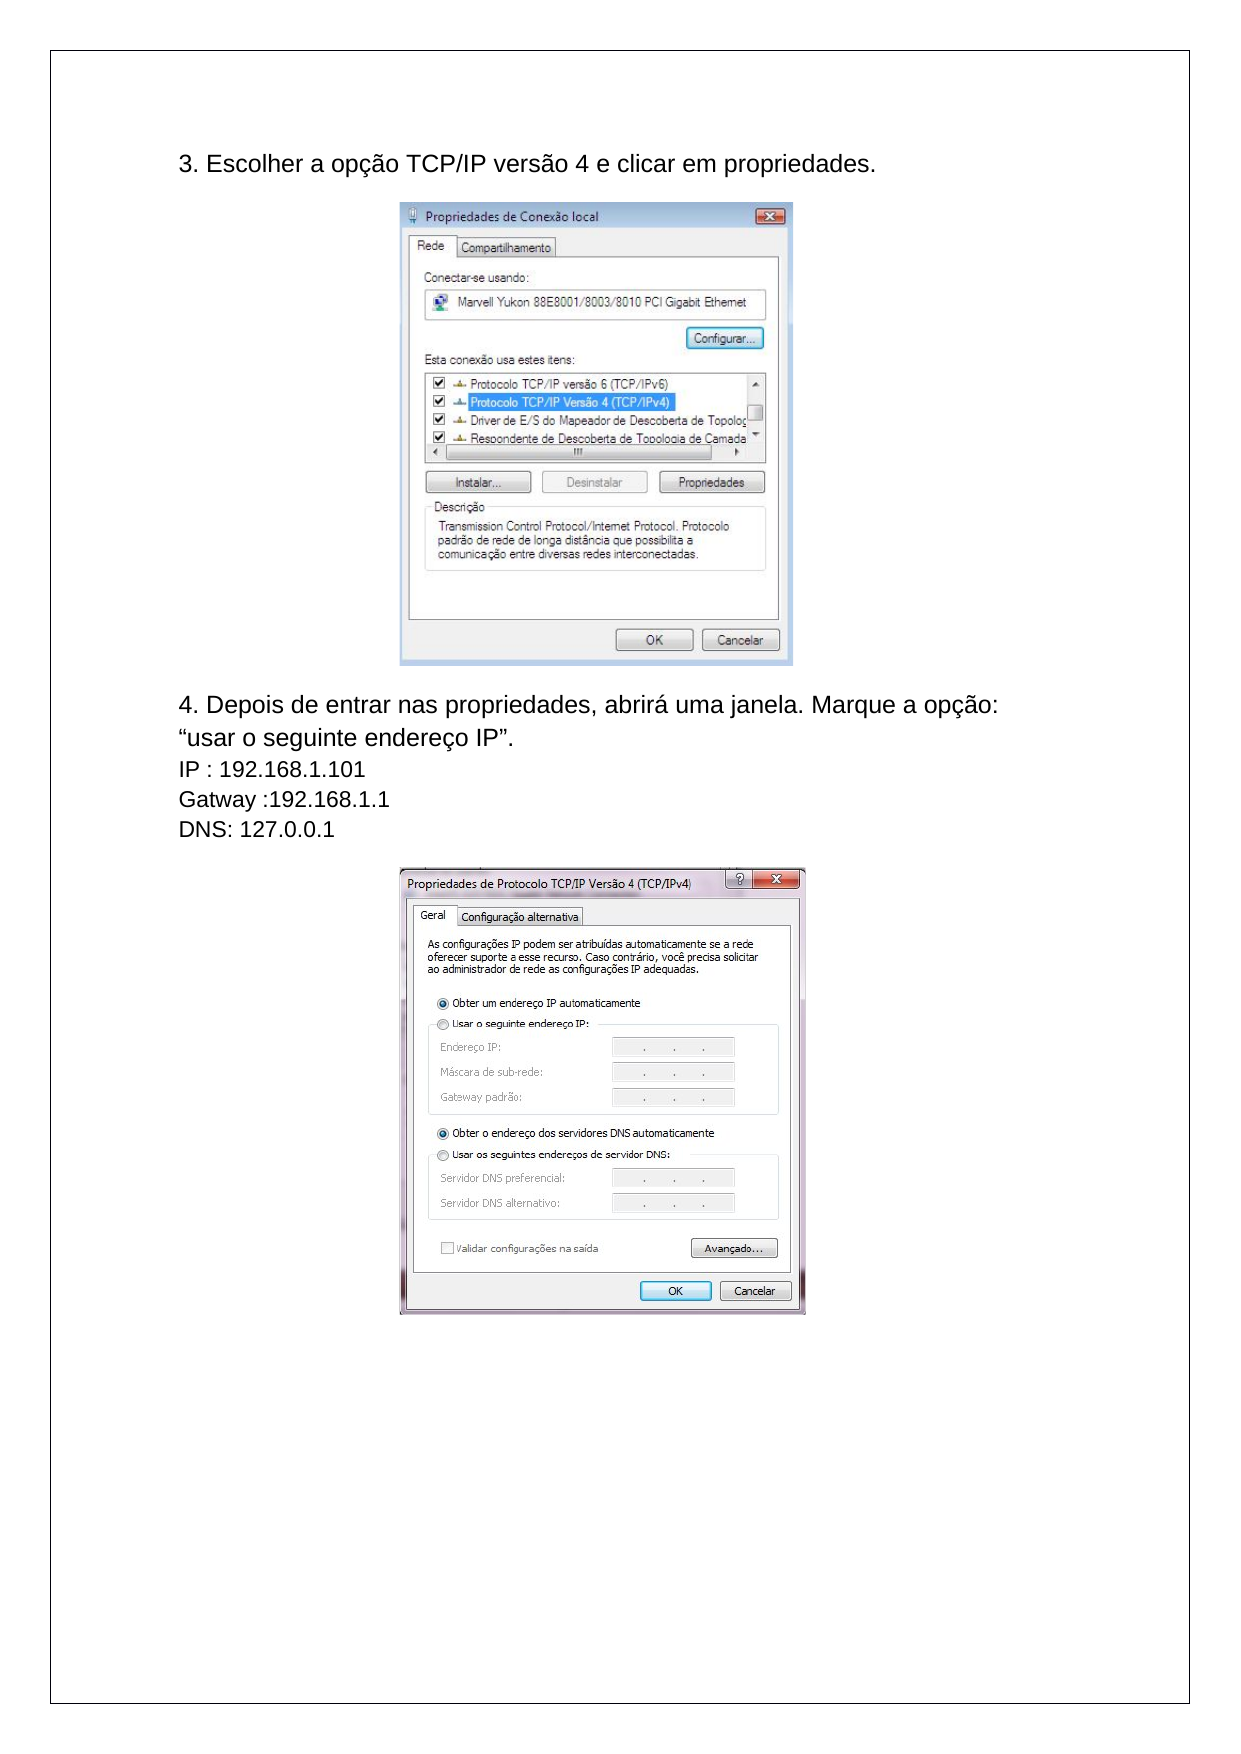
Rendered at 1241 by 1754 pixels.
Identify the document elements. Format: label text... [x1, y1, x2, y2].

picture [399, 202, 794, 666]
text 3. Escolher a opção TCP/IP versão 4 e clicar em propriedades. [178, 149, 1062, 177]
text 4. Depois de entrar nas propriedades, abrirá uma janela. Marque a opção: “usar o seguinte endereço IP”. IP : 192.168.1.101 Gatway :192.168.1.1 DNS: 127.0.0.1 [178, 690, 1062, 843]
